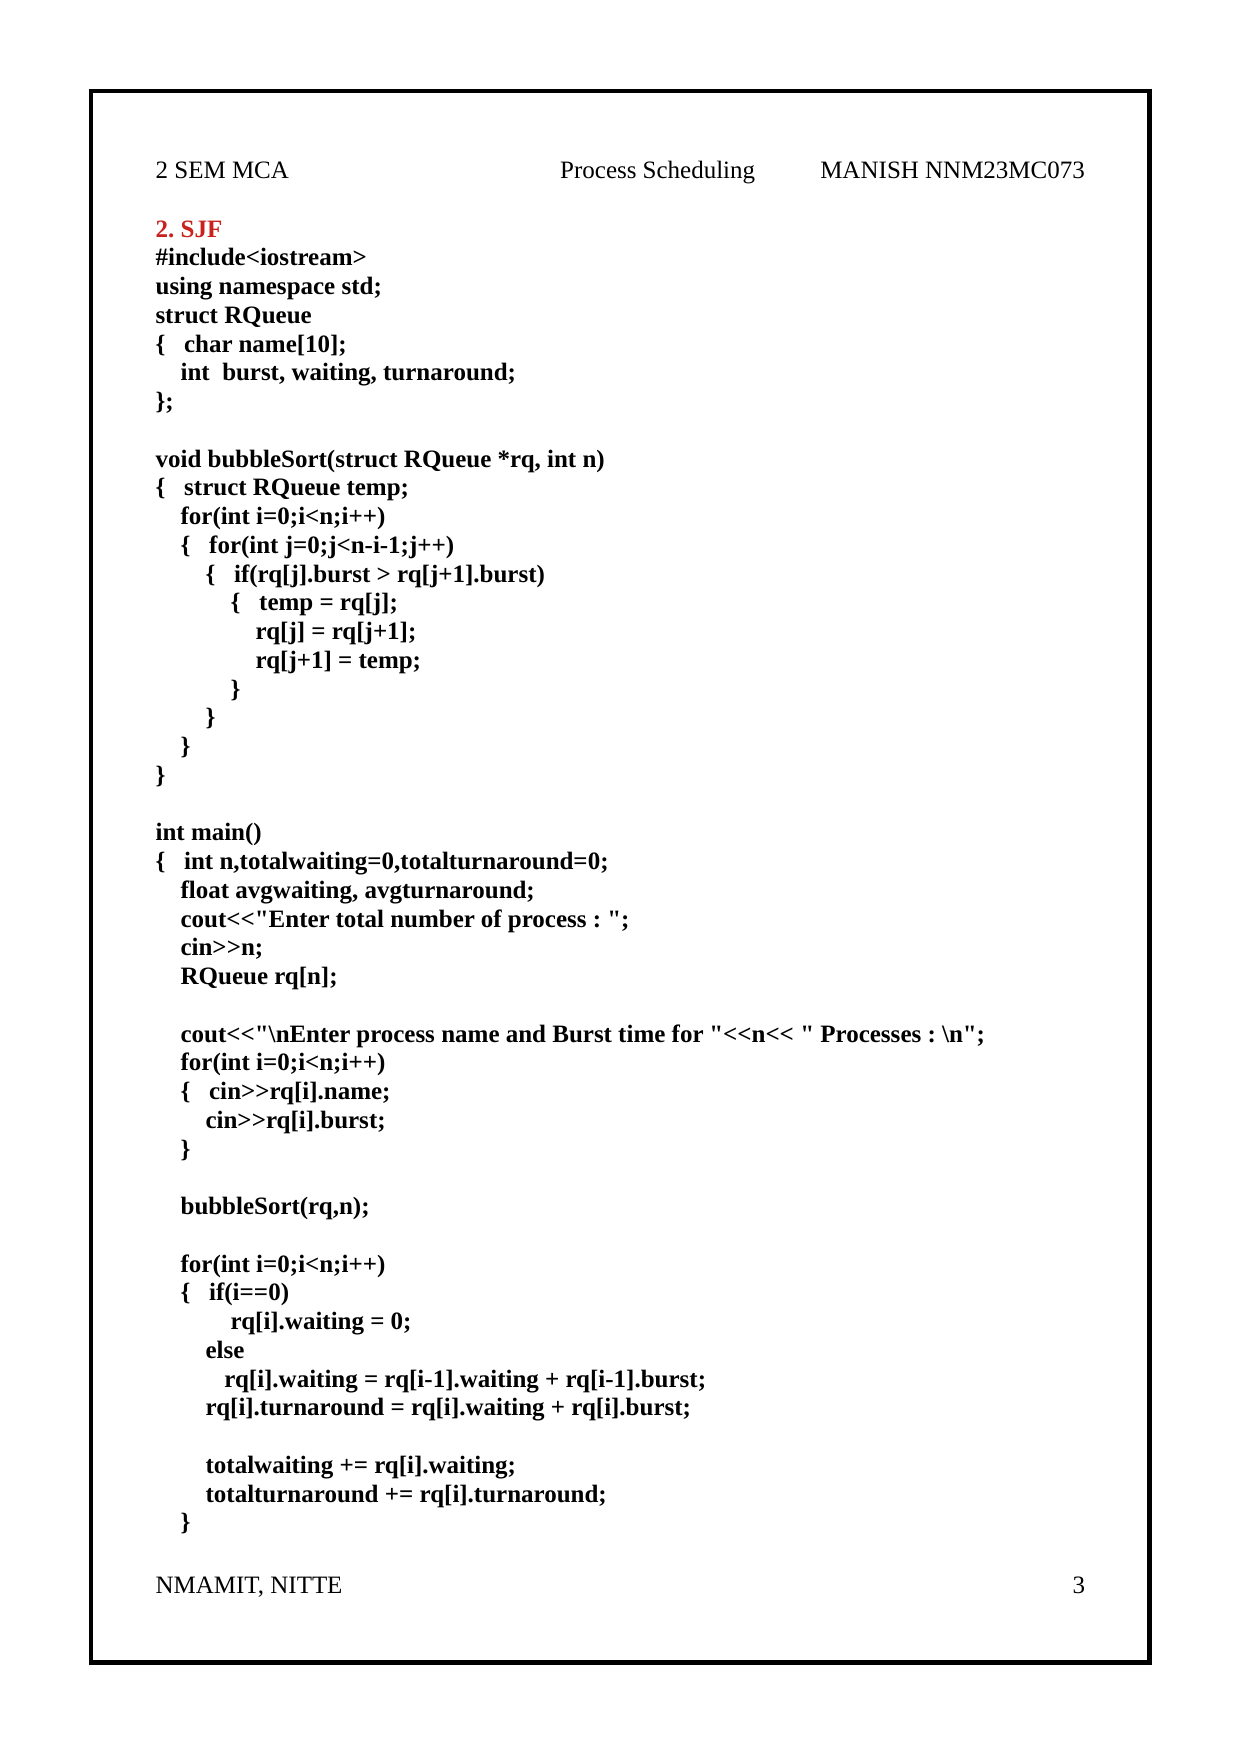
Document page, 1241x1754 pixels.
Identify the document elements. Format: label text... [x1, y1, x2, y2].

text struct RQueue [155, 300, 1085, 329]
text { for(int j=0;j<n-i-1;j++) [155, 530, 1085, 559]
text for(int i=0;i<n;i++) [155, 1047, 1085, 1076]
text rq[j] = rq[j+1]; [155, 616, 1085, 645]
text int main() [155, 817, 1085, 846]
text int burst, waiting, turnaround; [155, 357, 1085, 386]
text rq[j+1] = temp; [155, 645, 1085, 674]
text cin>>n; [155, 932, 1085, 961]
text } [155, 760, 1085, 789]
text float avgwaiting, avgturnaround; [155, 875, 1085, 904]
text cout<<"Enter total number of process : "; [155, 904, 1085, 932]
text { if(rq[j].burst > rq[j+1].burst) [155, 559, 1085, 587]
text bubbleSort(rq,n); [155, 1191, 1085, 1220]
text for(int i=0;i<n;i++) [155, 501, 1085, 530]
text { char name[10]; [155, 329, 1085, 357]
text else [155, 1335, 1085, 1364]
text } [155, 1507, 1085, 1536]
text void bubbleSort(struct RQueue *rq, int n) [155, 444, 1085, 472]
text RQueue rq[n]; [155, 961, 1085, 990]
text } [155, 731, 1085, 760]
text }; [155, 386, 1085, 415]
text using namespace std; [155, 271, 1085, 300]
text { cin>>rq[i].name; [155, 1076, 1085, 1105]
text totalturnaround += rq[i].turnaround; [155, 1479, 1085, 1507]
text { if(i==0) [155, 1277, 1085, 1306]
text { temp = rq[j]; [155, 587, 1085, 616]
text cin>>rq[i].burst; [155, 1105, 1085, 1134]
text totalwaiting += rq[i].waiting; [155, 1450, 1085, 1479]
text 2. SJF [155, 214, 1085, 242]
text rq[i].turnaround = rq[i].waiting + rq[i].burst; [155, 1392, 1085, 1421]
text #include<iostream> [155, 242, 1085, 271]
text { struct RQueue temp; [155, 472, 1085, 501]
text cout<<"\nEnter process name and Burst time for "<<n<< " Processes : \n"; [155, 1019, 1085, 1047]
text } [155, 674, 1085, 702]
text rq[i].waiting = 0; [155, 1306, 1085, 1335]
text rq[i].waiting = rq[i-1].waiting + rq[i-1].burst; [155, 1364, 1085, 1392]
text { int n,totalwaiting=0,totalturnaround=0; [155, 846, 1085, 875]
text for(int i=0;i<n;i++) [155, 1249, 1085, 1277]
text } [155, 702, 1085, 731]
text } [155, 1134, 1085, 1162]
